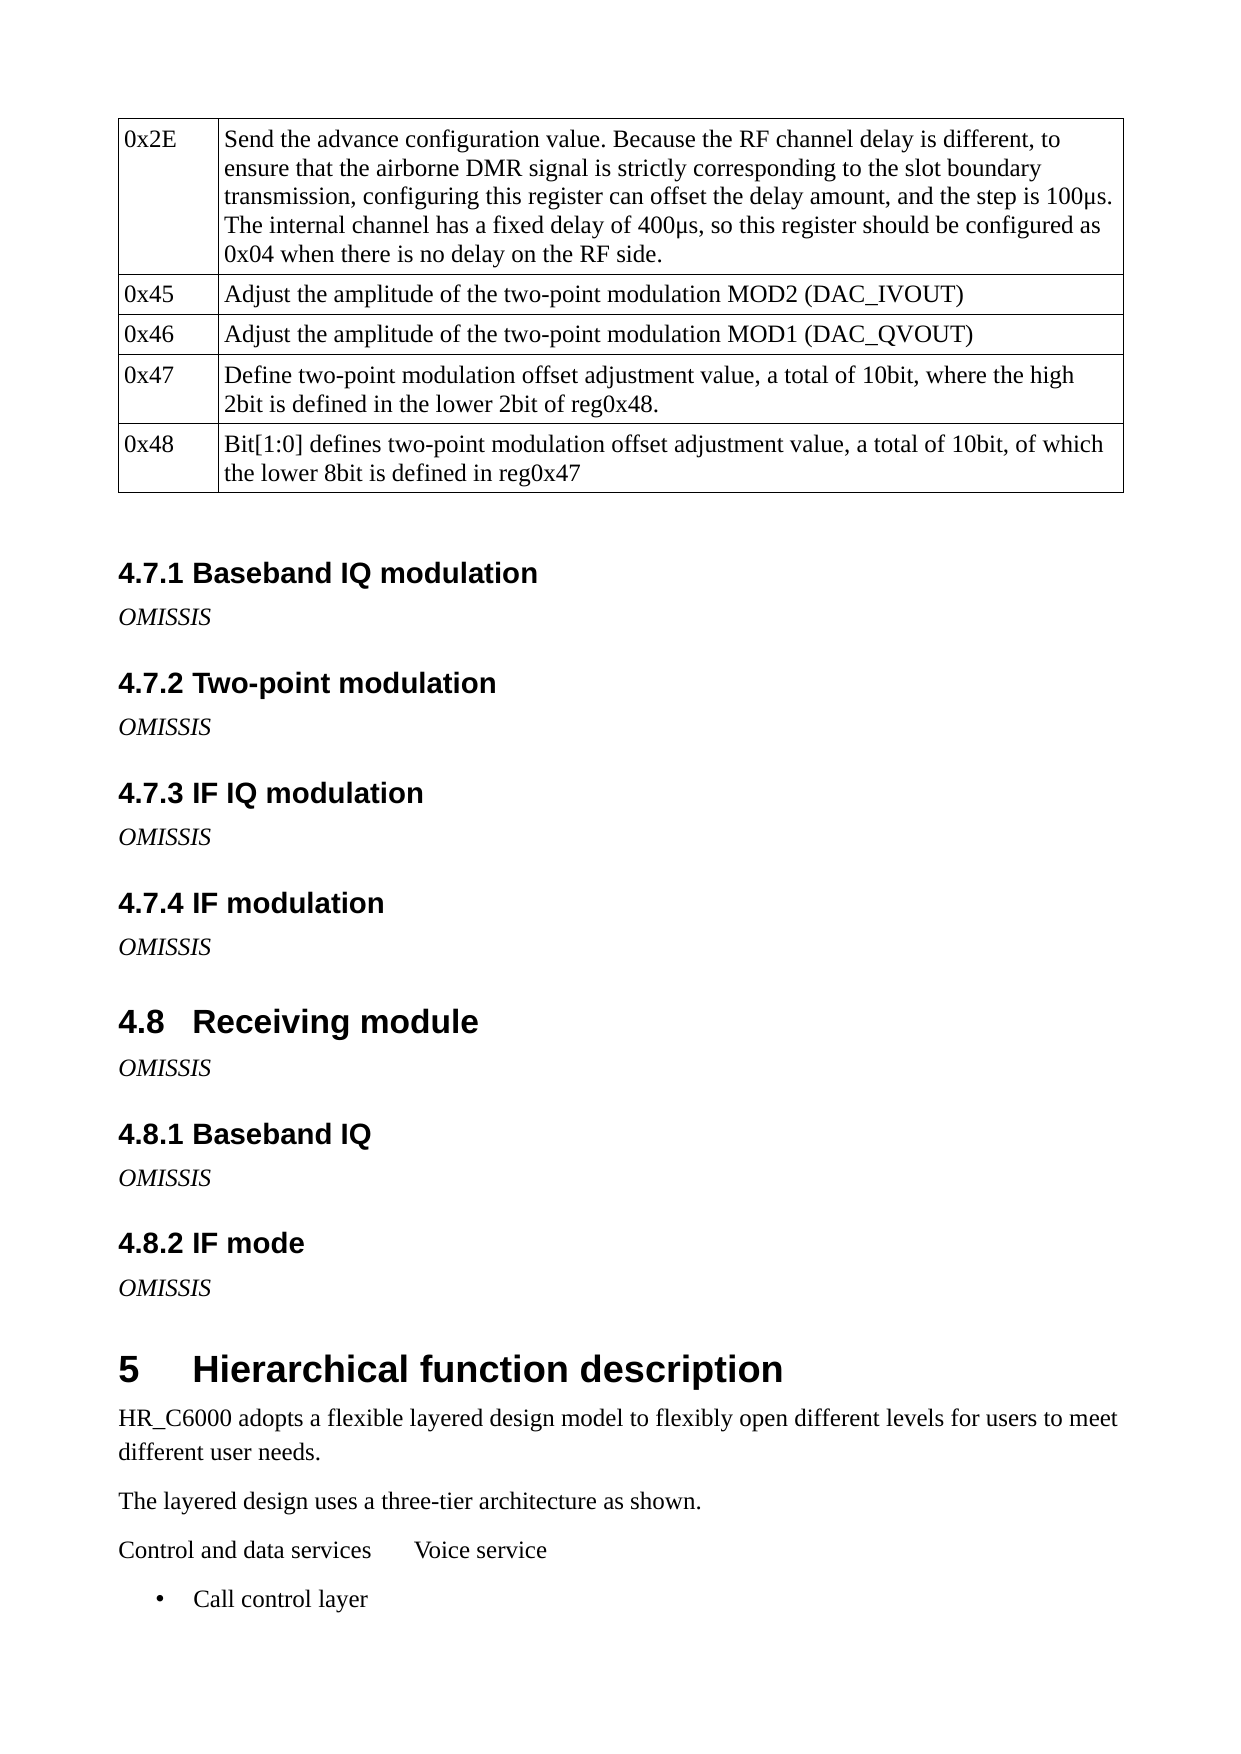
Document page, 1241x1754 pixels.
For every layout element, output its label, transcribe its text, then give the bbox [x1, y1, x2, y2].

subtitle Receiving module [118, 1002, 1122, 1040]
table_cell 0x45 [119, 275, 218, 314]
subtitle Baseband IQ modulation [118, 556, 1122, 590]
text OMISSIS [118, 1273, 1122, 1301]
table_cell Adjust the amplitude of the two-point modulation MOD1 (DAC_QVOUT) [219, 315, 1123, 354]
text OMISSIS [118, 1053, 1122, 1082]
text The layered design uses a three-tier architecture as shown. [118, 1486, 1122, 1515]
table_cell Adjust the amplitude of the two-point modulation MOD2 (DAC_IVOUT) [219, 275, 1123, 314]
table_cell 0x47 [119, 355, 218, 423]
subtitle IF modulation [118, 886, 1122, 919]
text HR_C6000 adopts a flexible layered design model to flexibly open different levels for users to meet different user needs. [118, 1403, 1122, 1466]
subtitle Two-point modulation [118, 666, 1122, 699]
text OMISSIS [118, 602, 1122, 631]
table_cell Define two-point modulation offset adjustment value, a total of 10bit, where the high 2bit is defined in the lower 2bit of reg0x48. [219, 355, 1123, 423]
text OMISSIS [118, 822, 1122, 851]
list Call control layer [156, 1584, 1122, 1613]
table_cell Bit[1:0] defines two-point modulation offset adjustment value, a total of 10bit, of which the lower 8bit is defined in reg0x47 [219, 424, 1123, 492]
subtitle Hierarchical function description [118, 1347, 1122, 1390]
table_cell 0x46 [119, 315, 218, 354]
table_cell Send the advance configuration value. Because the RF channel delay is different, to ensure that the airborne DMR signal is strictly corresponding to the slot boundary transmission, configuring this register can offset the delay amount, and the step is 100μs. The internal channel has a fixed delay of 400μs, so this register should be configured as 0x04 when there is no delay on the RF side. [219, 119, 1123, 273]
text Control and data services Voice service [118, 1536, 1122, 1564]
table_cell 0x2E [119, 119, 218, 273]
text OMISSIS [118, 1163, 1122, 1192]
text OMISSIS [118, 932, 1122, 961]
subtitle IF mode [118, 1226, 1122, 1260]
text OMISSIS [118, 712, 1122, 741]
subtitle Baseband IQ [118, 1117, 1122, 1150]
subtitle IF IQ modulation [118, 776, 1122, 809]
table_cell 0x48 [119, 424, 218, 492]
